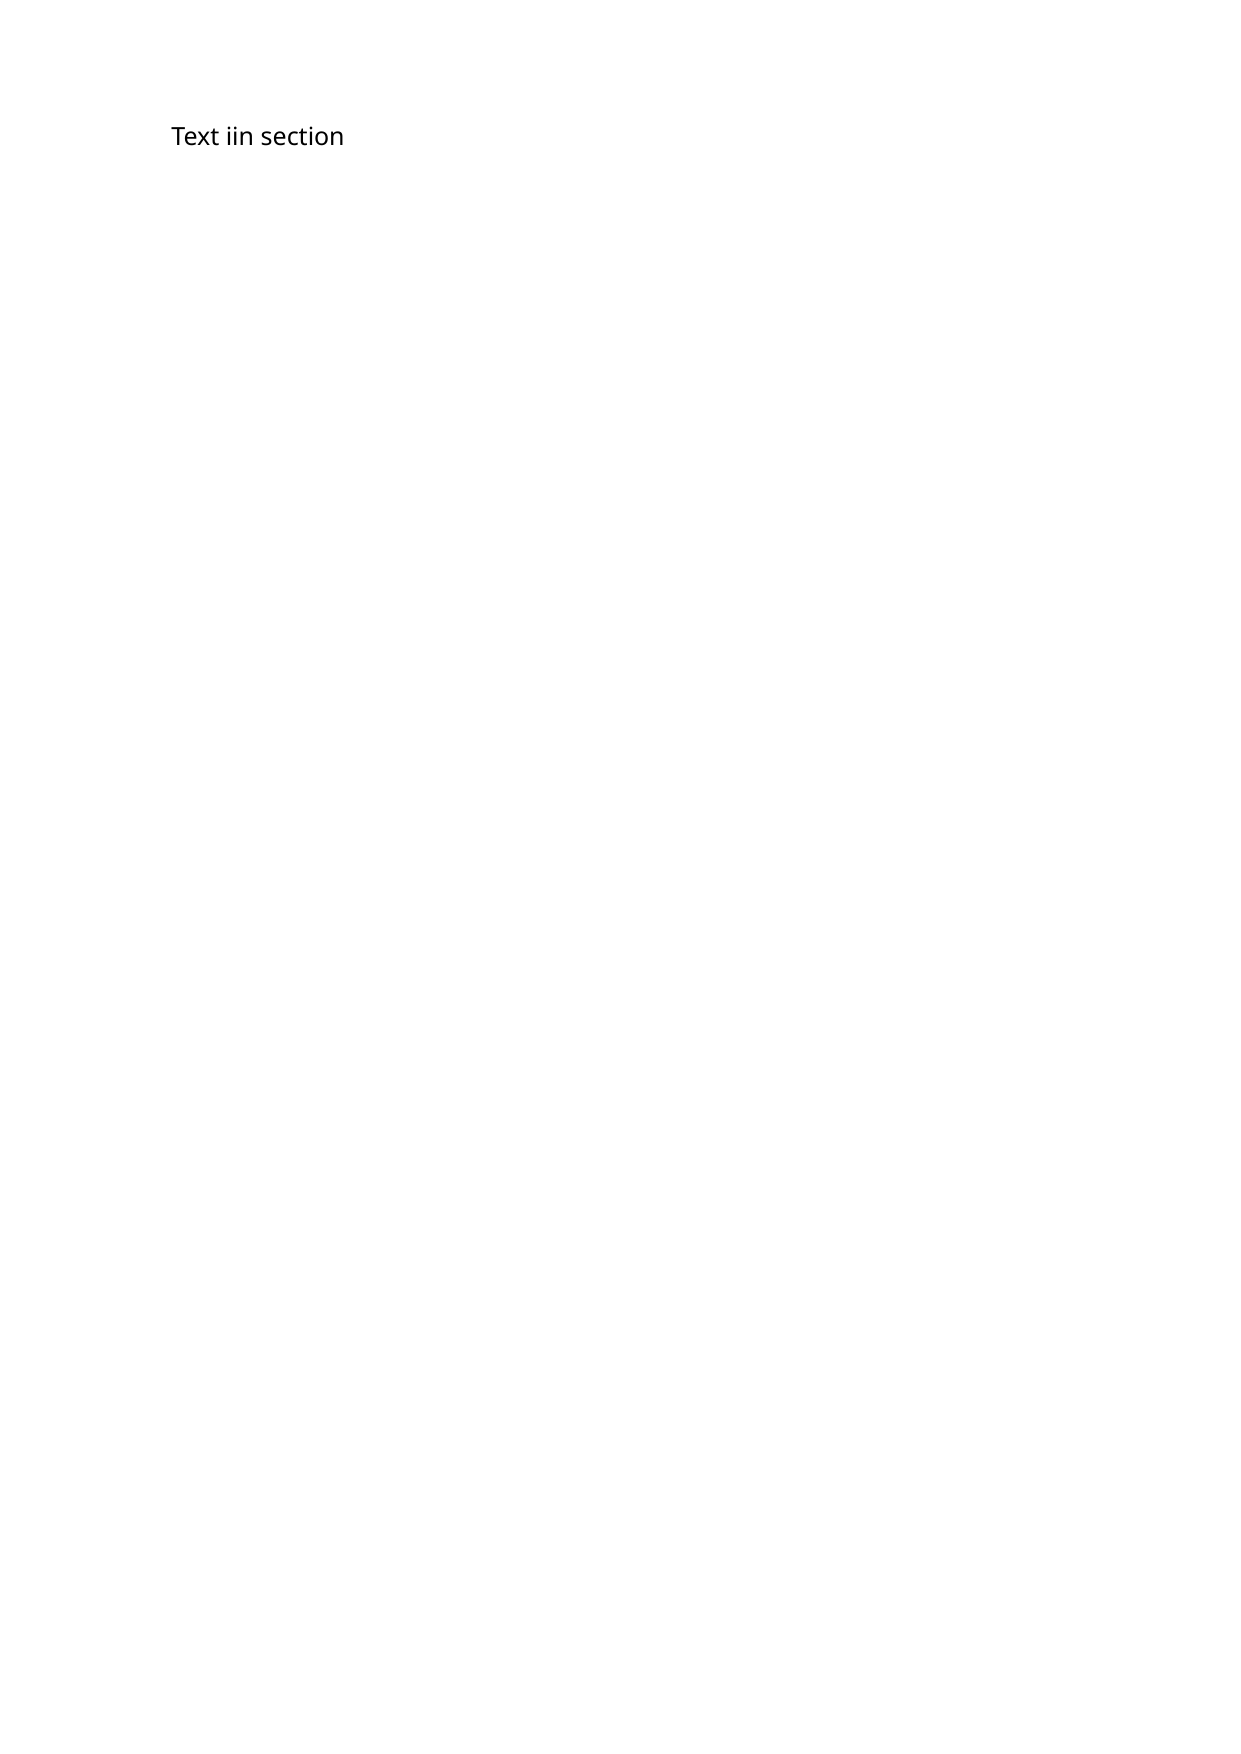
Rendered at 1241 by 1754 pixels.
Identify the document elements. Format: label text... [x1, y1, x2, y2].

text Text iin section [118, 118, 1122, 152]
